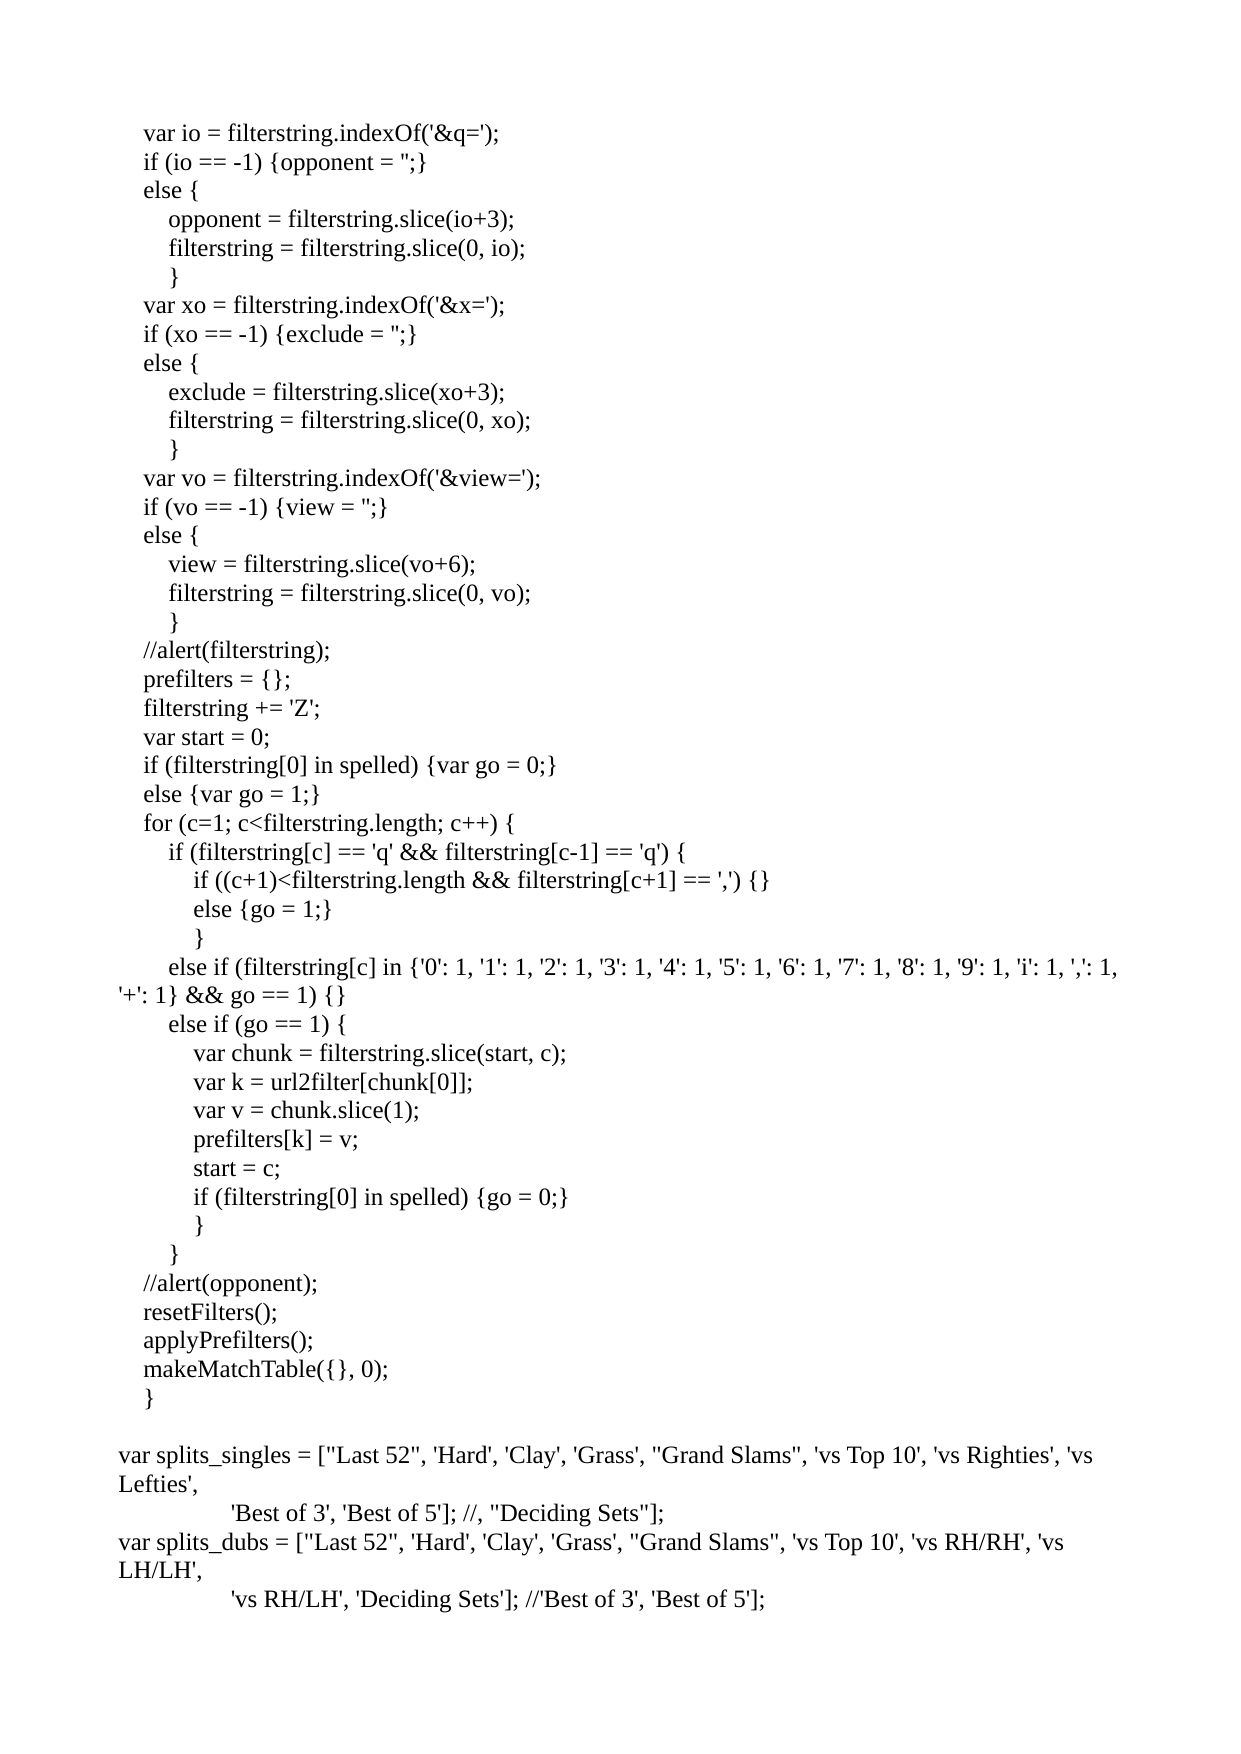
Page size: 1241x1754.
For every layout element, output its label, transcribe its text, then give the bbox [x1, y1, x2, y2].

text applyPrefilters(); [118, 1326, 1122, 1354]
text else { [118, 348, 1122, 377]
text prefilters = {}; [118, 664, 1122, 693]
text start = c; [118, 1153, 1122, 1182]
text else if (filterstring[c] in {'0': 1, '1': 1, '2': 1, '3': 1, '4': 1, '5': 1, '6': 1, '7': 1, '8': 1, '9': 1, 'i': 1, ',': 1, '+': 1} && go == 1) {} [118, 952, 1122, 1009]
text //alert(opponent); [118, 1268, 1122, 1297]
text filterstring = filterstring.slice(0, vo); [118, 578, 1122, 607]
text opponent = filterstring.slice(io+3); [118, 204, 1122, 233]
text makeMatchTable({}, 0); [118, 1354, 1122, 1383]
text } [118, 923, 1122, 952]
text var k = url2filter[chunk[0]]; [118, 1067, 1122, 1096]
text 'vs RH/LH', 'Deciding Sets']; //'Best of 3', 'Best of 5']; [118, 1584, 1122, 1613]
text if (filterstring[0] in spelled) {var go = 0;} [118, 751, 1122, 779]
text if (filterstring[0] in spelled) {go = 0;} [118, 1182, 1122, 1211]
text var splits_dubs = ["Last 52", 'Hard', 'Clay', 'Grass', "Grand Slams", 'vs Top 10', 'vs RH/RH', 'vs LH/LH', [118, 1527, 1122, 1584]
text var splits_singles = ["Last 52", 'Hard', 'Clay', 'Grass', "Grand Slams", 'vs Top 10', 'vs Righties', 'vs Lefties', [118, 1441, 1122, 1498]
text else { [118, 176, 1122, 204]
text } [118, 1239, 1122, 1268]
text if (vo == -1) {view = '';} [118, 492, 1122, 521]
text } [118, 1383, 1122, 1412]
text } [118, 262, 1122, 291]
text if ((c+1)<filterstring.length && filterstring[c+1] == ',') {} [118, 866, 1122, 894]
text filterstring += 'Z'; [118, 693, 1122, 722]
text filterstring = filterstring.slice(0, xo); [118, 406, 1122, 434]
text else { [118, 521, 1122, 549]
text } [118, 1211, 1122, 1239]
text var vo = filterstring.indexOf('&view='); [118, 463, 1122, 492]
text if (io == -1) {opponent = '';} [118, 147, 1122, 176]
text view = filterstring.slice(vo+6); [118, 549, 1122, 578]
text } [118, 434, 1122, 463]
text var io = filterstring.indexOf('&q='); [118, 118, 1122, 147]
text var v = chunk.slice(1); [118, 1096, 1122, 1124]
text filterstring = filterstring.slice(0, io); [118, 233, 1122, 262]
text else {go = 1;} [118, 894, 1122, 923]
text if (xo == -1) {exclude = '';} [118, 319, 1122, 348]
text if (filterstring[c] == 'q' && filterstring[c-1] == 'q') { [118, 837, 1122, 866]
text prefilters[k] = v; [118, 1124, 1122, 1153]
text 'Best of 3', 'Best of 5']; //, "Deciding Sets"]; [118, 1498, 1122, 1527]
text var start = 0; [118, 722, 1122, 751]
text } [118, 607, 1122, 636]
text //alert(filterstring); [118, 636, 1122, 664]
text var chunk = filterstring.slice(start, c); [118, 1038, 1122, 1067]
text for (c=1; c<filterstring.length; c++) { [118, 808, 1122, 837]
text var xo = filterstring.indexOf('&x='); [118, 291, 1122, 319]
text else {var go = 1;} [118, 779, 1122, 808]
text else if (go == 1) { [118, 1009, 1122, 1038]
text resetFilters(); [118, 1297, 1122, 1326]
text exclude = filterstring.slice(xo+3); [118, 377, 1122, 406]
